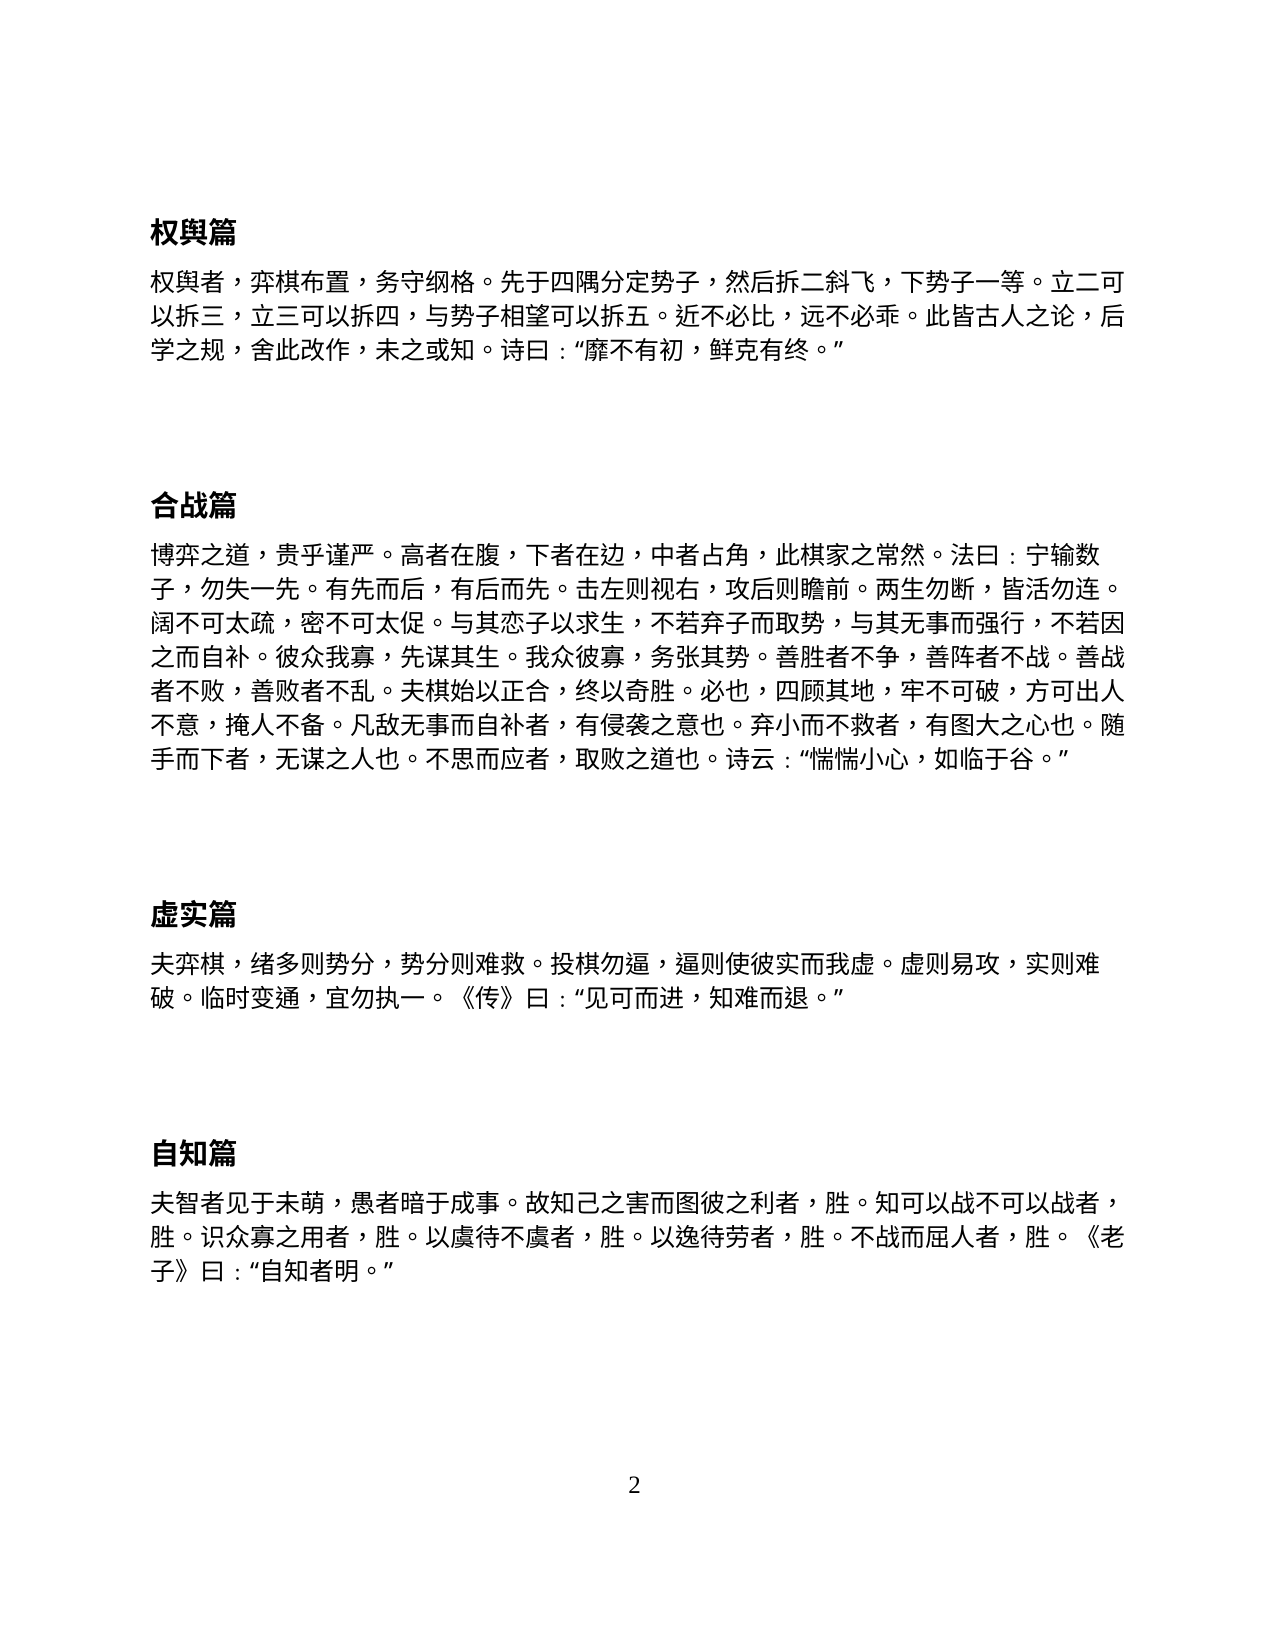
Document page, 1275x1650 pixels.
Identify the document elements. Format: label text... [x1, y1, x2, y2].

subtitle 权舆篇 [150, 213, 1125, 252]
text 博弈之道，贵乎谨严。高者在腹，下者在边，中者占角，此棋家之常然。法曰﹕宁输数子，勿失一先。有先而后，有后而先。击左则视右，攻后则瞻前。两生勿断，皆活勿连。阔不可太疏，密不可太促。与其恋子以求生，不若弃子而取势，与其无事而强行，不若因之而自补。彼众我寡，先谋其生。我众彼寡，务张其势。善胜者不争，善阵者不战。善战者不败，善败者不乱。夫棋始以正合，终以奇胜。必也，四顾其地，牢不可破，方可出人不意，掩人不备。凡敌无事而自补者，有侵袭之意也。弃小而不救者，有图大之心也。随手而下者，无谋之人也。不思而应者，取败之道也。诗云﹕“惴惴小心，如临于谷。” [150, 538, 1125, 776]
subtitle 自知篇 [150, 1133, 1125, 1173]
subtitle 虚实篇 [150, 894, 1125, 934]
text 夫弈棋，绪多则势分，势分则难救。投棋勿逼，逼则使彼实而我虚。虚则易攻，实则难破。临时变通，宜勿执一。《传》曰﹕“见可而进，知难而退。” [150, 947, 1125, 1015]
subtitle 合战篇 [150, 485, 1125, 525]
text 夫智者见于未萌，愚者暗于成事。故知己之害而图彼之利者，胜。知可以战不可以战者，胜。识众寡之用者，胜。以虞待不虞者，胜。以逸待劳者，胜。不战而屈人者，胜。《老子》曰﹕“自知者明。” [150, 1185, 1125, 1287]
text 权舆者，弈棋布置，务守纲格。先于四隅分定势子，然后拆二斜飞，下势子一等。立二可以拆三，立三可以拆四，与势子相望可以拆五。近不必比，远不必乖。此皆古人之论，后学之规，舍此改作，未之或知。诗曰﹕“靡不有初，鲜克有终。” [150, 265, 1125, 367]
